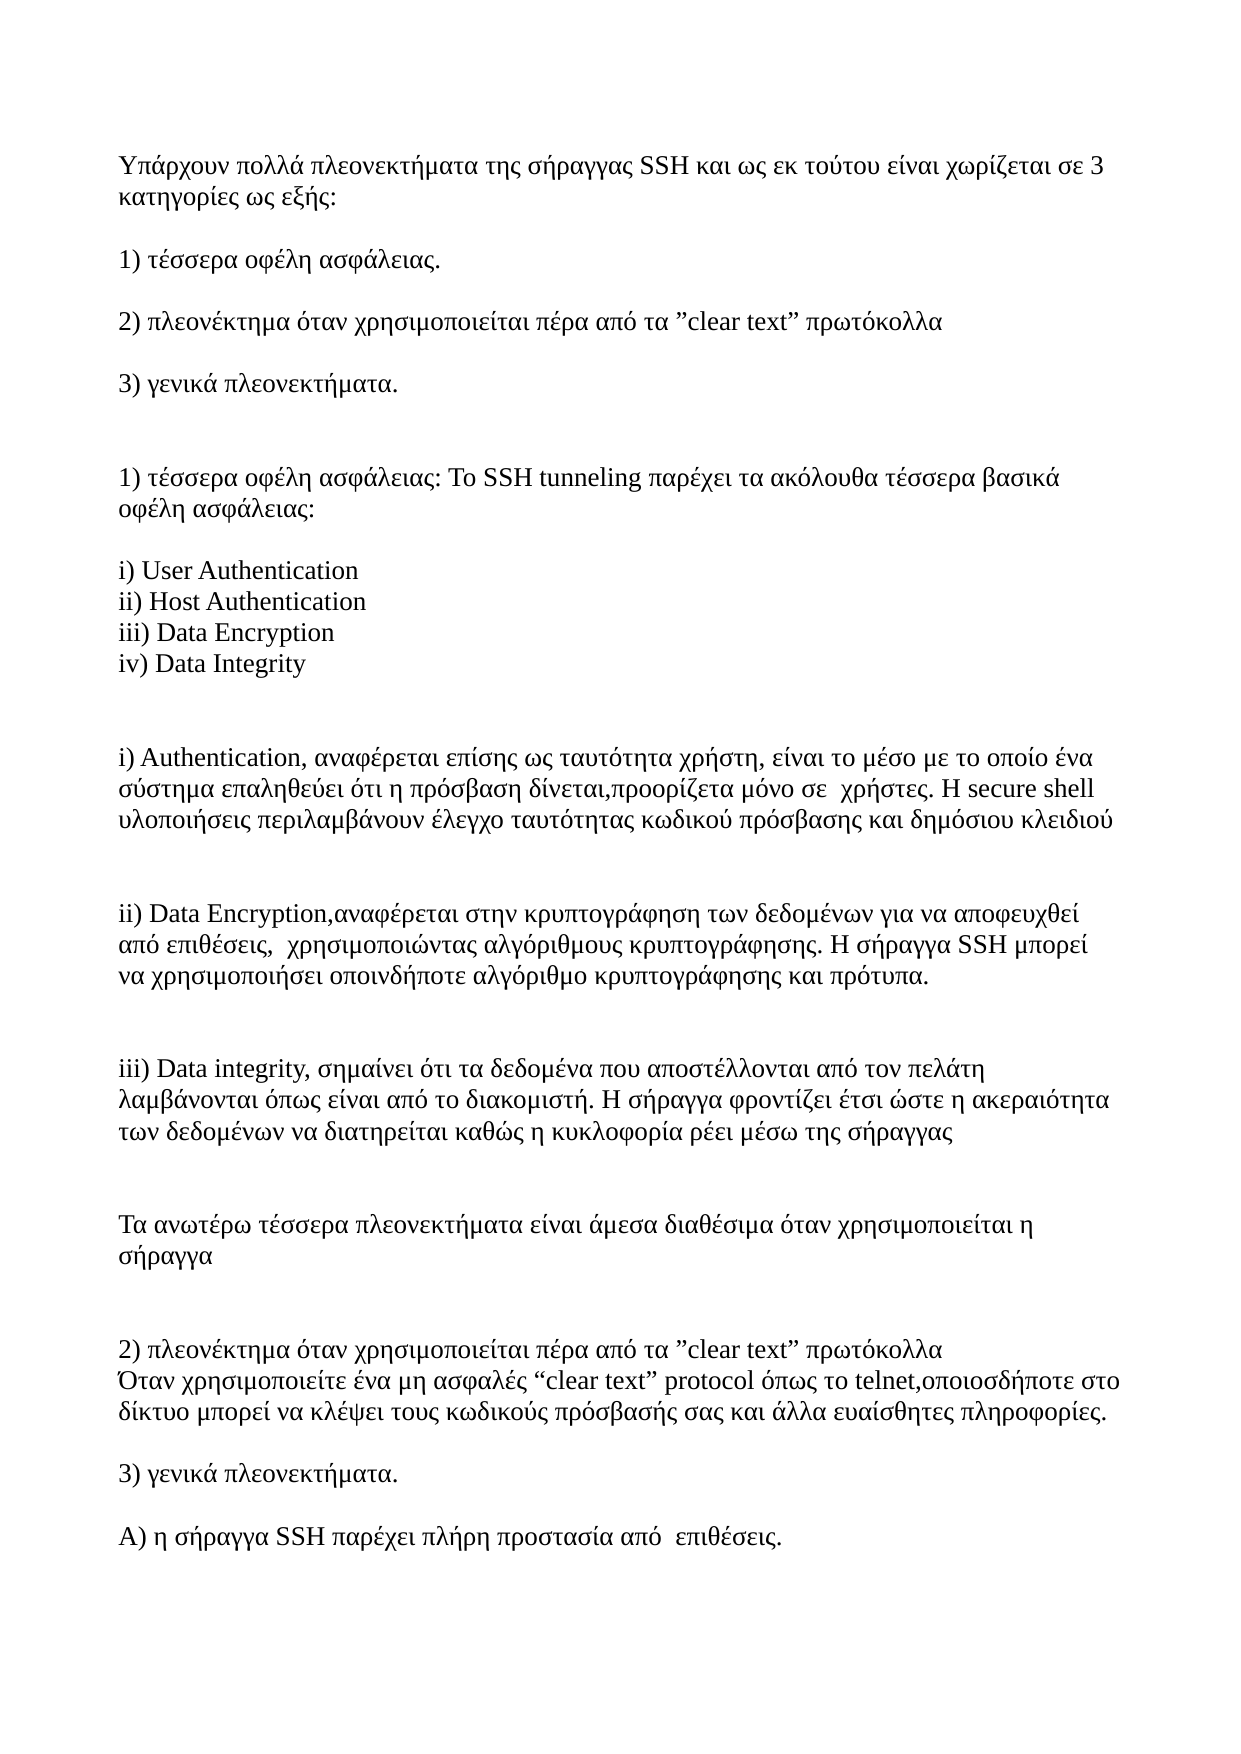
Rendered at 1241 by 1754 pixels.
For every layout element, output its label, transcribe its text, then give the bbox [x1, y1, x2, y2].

text 3) γενικά πλεονεκτήματα. [118, 367, 1122, 398]
text iii) Data integrity, σημαίνει ότι τα δεδομένα που αποστέλλονται από τον πελάτη λαμβάνονται όπως είναι από το διακομιστή. Η σήραγγα φροντίζει έτσι ώστε η ακεραιότητα των δεδομένων να διατηρείται καθώς η κυκλοφορία ρέει μέσω της σήραγγας [118, 1052, 1122, 1146]
text Υπάρχουν πολλά πλεονεκτήματα της σήραγγας SSH και ως εκ τούτου είναι χωρίζεται σε 3 κατηγορίες ως εξής: [118, 149, 1122, 212]
text Α) η σήραγγα SSH παρέχει πλήρη προστασία από επιθέσεις. [118, 1520, 1122, 1551]
text 2) πλεονέκτημα όταν χρησιμοποιείται πέρα από τα ”clear text” πρωτόκολλα [118, 1333, 1122, 1364]
text Όταν χρησιμοποιείτε ένα μη ασφαλές “clear text” protocol όπως το telnet,οποιοσδήποτε στο δίκτυο μπορεί να κλέψει τους κωδικούς πρόσβασής σας και άλλα ευαίσθητες πληροφορίες. [118, 1364, 1122, 1426]
text i) User Authentication [118, 554, 1122, 585]
text 2) πλεονέκτημα όταν χρησιμοποιείται πέρα από τα ”clear text” πρωτόκολλα [118, 305, 1122, 336]
text ii) Data Encryption,αναφέρεται στην κρυπτογράφηση των δεδομένων για να αποφευχθεί από επιθέσεις, χρησιμοποιώντας αλγόριθμους κρυπτογράφησης. Η σήραγγα SSH μπορεί [118, 897, 1122, 959]
text να χρησιμοποιήσει οποινδήποτε αλγόριθμο κρυπτογράφησης και πρότυπα. [118, 959, 1122, 990]
text 1) τέσσερα οφέλη ασφάλειας: Το SSH tunneling παρέχει τα ακόλουθα τέσσερα βασικά οφέλη ασφάλειας: [118, 461, 1122, 523]
text iv) Data Integrity [118, 648, 1122, 679]
text ii) Host Authentication [118, 585, 1122, 616]
text i) Authentication, αναφέρεται επίσης ως ταυτότητα χρήστη, είναι το μέσο με το οποίο ένα σύστημα επαληθεύει ότι η πρόσβαση δίνεται,προορίζετα μόνο σε χρήστες. Η secure shell υλοποιήσεις περιλαμβάνουν έλεγχο ταυτότητας κωδικού πρόσβασης και δημόσιου κλειδιού [118, 741, 1122, 834]
text iii) Data Encryption [118, 616, 1122, 648]
text Τα ανωτέρω τέσσερα πλεονεκτήματα είναι άμεσα διαθέσιμα όταν χρησιμοποιείται η σήραγγα [118, 1208, 1122, 1271]
text 1) τέσσερα οφέλη ασφάλειας. [118, 243, 1122, 274]
text 3) γενικά πλεονεκτήματα. [118, 1457, 1122, 1488]
